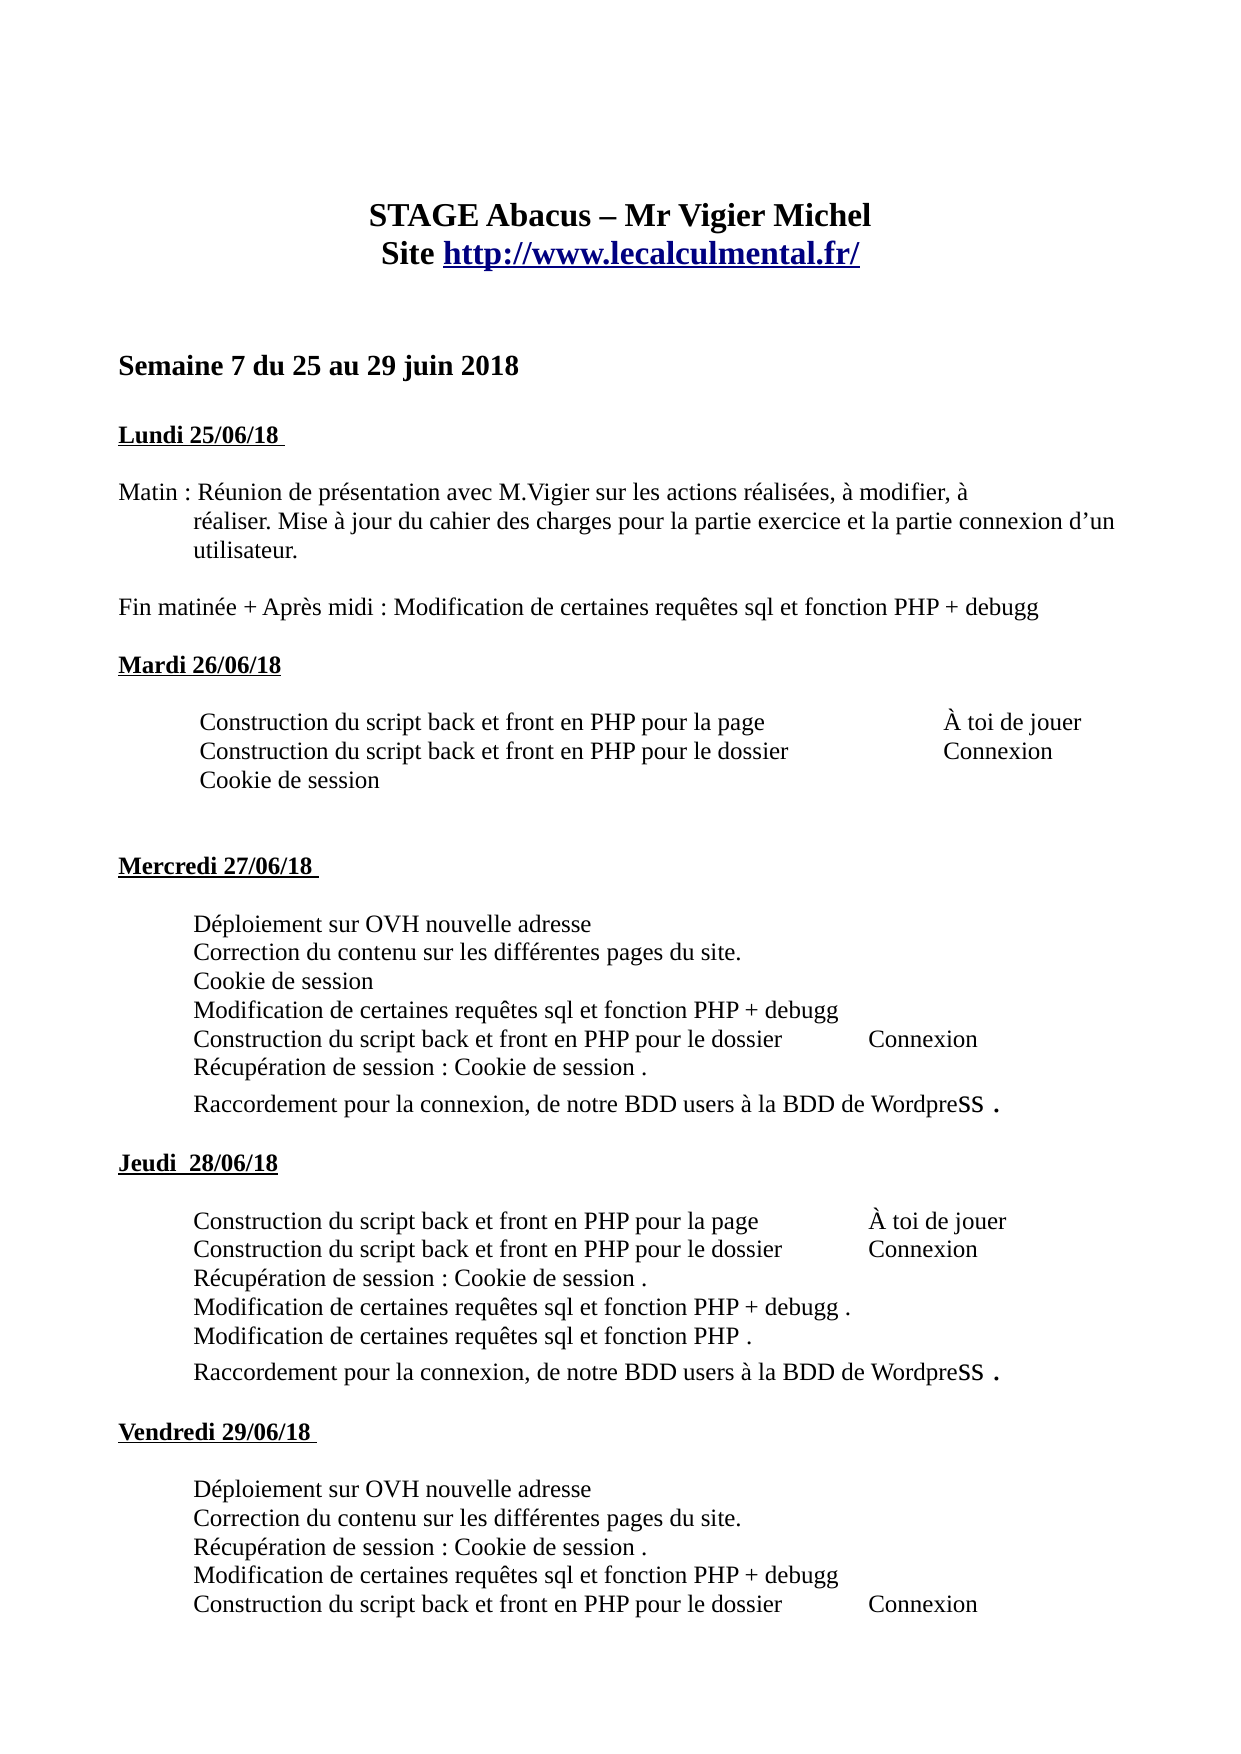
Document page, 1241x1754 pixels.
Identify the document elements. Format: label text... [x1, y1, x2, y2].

text Correction du contenu sur les différentes pages du site. [118, 1503, 1122, 1532]
text Raccordement pour la connexion, de notre BDD users à la BDD de Wordpress . [118, 1081, 1122, 1119]
text Modification de certaines requêtes sql et fonction PHP + debugg . [118, 1292, 1122, 1321]
text Déploiement sur OVH nouvelle adresse [118, 909, 1122, 937]
text Mardi 26/06/18 [118, 650, 1122, 679]
text Récupération de session : Cookie de session . [118, 1052, 1122, 1081]
text Mercredi 27/06/18 [118, 851, 1122, 880]
text Modification de certaines requêtes sql et fonction PHP . [118, 1321, 1122, 1349]
text Construction du script back et front en PHP pour le dossier Connexion [118, 736, 1122, 765]
text Construction du script back et front en PHP pour le dossier Connexion [118, 1234, 1122, 1263]
text Récupération de session : Cookie de session . [118, 1532, 1122, 1560]
text Site http://www.lecalculmental.fr/ [118, 233, 1122, 271]
text Correction du contenu sur les différentes pages du site. [118, 937, 1122, 966]
text Lundi 25/06/18 [118, 420, 1122, 449]
text Vendredi 29/06/18 [118, 1417, 1122, 1445]
text Jeudi 28/06/18 [118, 1148, 1122, 1177]
text Cookie de session [118, 765, 1122, 794]
text STAGE Abacus – Mr Vigier Michel [118, 195, 1122, 233]
text Modification de certaines requêtes sql et fonction PHP + debugg [118, 1560, 1122, 1589]
text Fin matinée + Après midi : Modification de certaines requêtes sql et fonction PHP + debugg [118, 592, 1122, 621]
text Modification de certaines requêtes sql et fonction PHP + debugg [118, 995, 1122, 1024]
text Construction du script back et front en PHP pour la page À toi de jouer [118, 707, 1122, 736]
text Matin : Réunion de présentation avec M.Vigier sur les actions réalisées, à modifier, à réaliser. Mise à jour du cahier des charges pour la partie exercice et la partie connexion d’un utilisateur. [118, 477, 1122, 564]
text Construction du script back et front en PHP pour la page À toi de jouer [118, 1206, 1122, 1234]
text Raccordement pour la connexion, de notre BDD users à la BDD de Wordpress . [118, 1349, 1122, 1388]
text Déploiement sur OVH nouvelle adresse [118, 1474, 1122, 1503]
text Récupération de session : Cookie de session . [118, 1263, 1122, 1292]
text Construction du script back et front en PHP pour le dossier Connexion [118, 1589, 1122, 1618]
text Semaine 7 du 25 au 29 juin 2018 [118, 348, 1122, 382]
text Construction du script back et front en PHP pour le dossier Connexion [118, 1024, 1122, 1052]
text Cookie de session [118, 966, 1122, 995]
